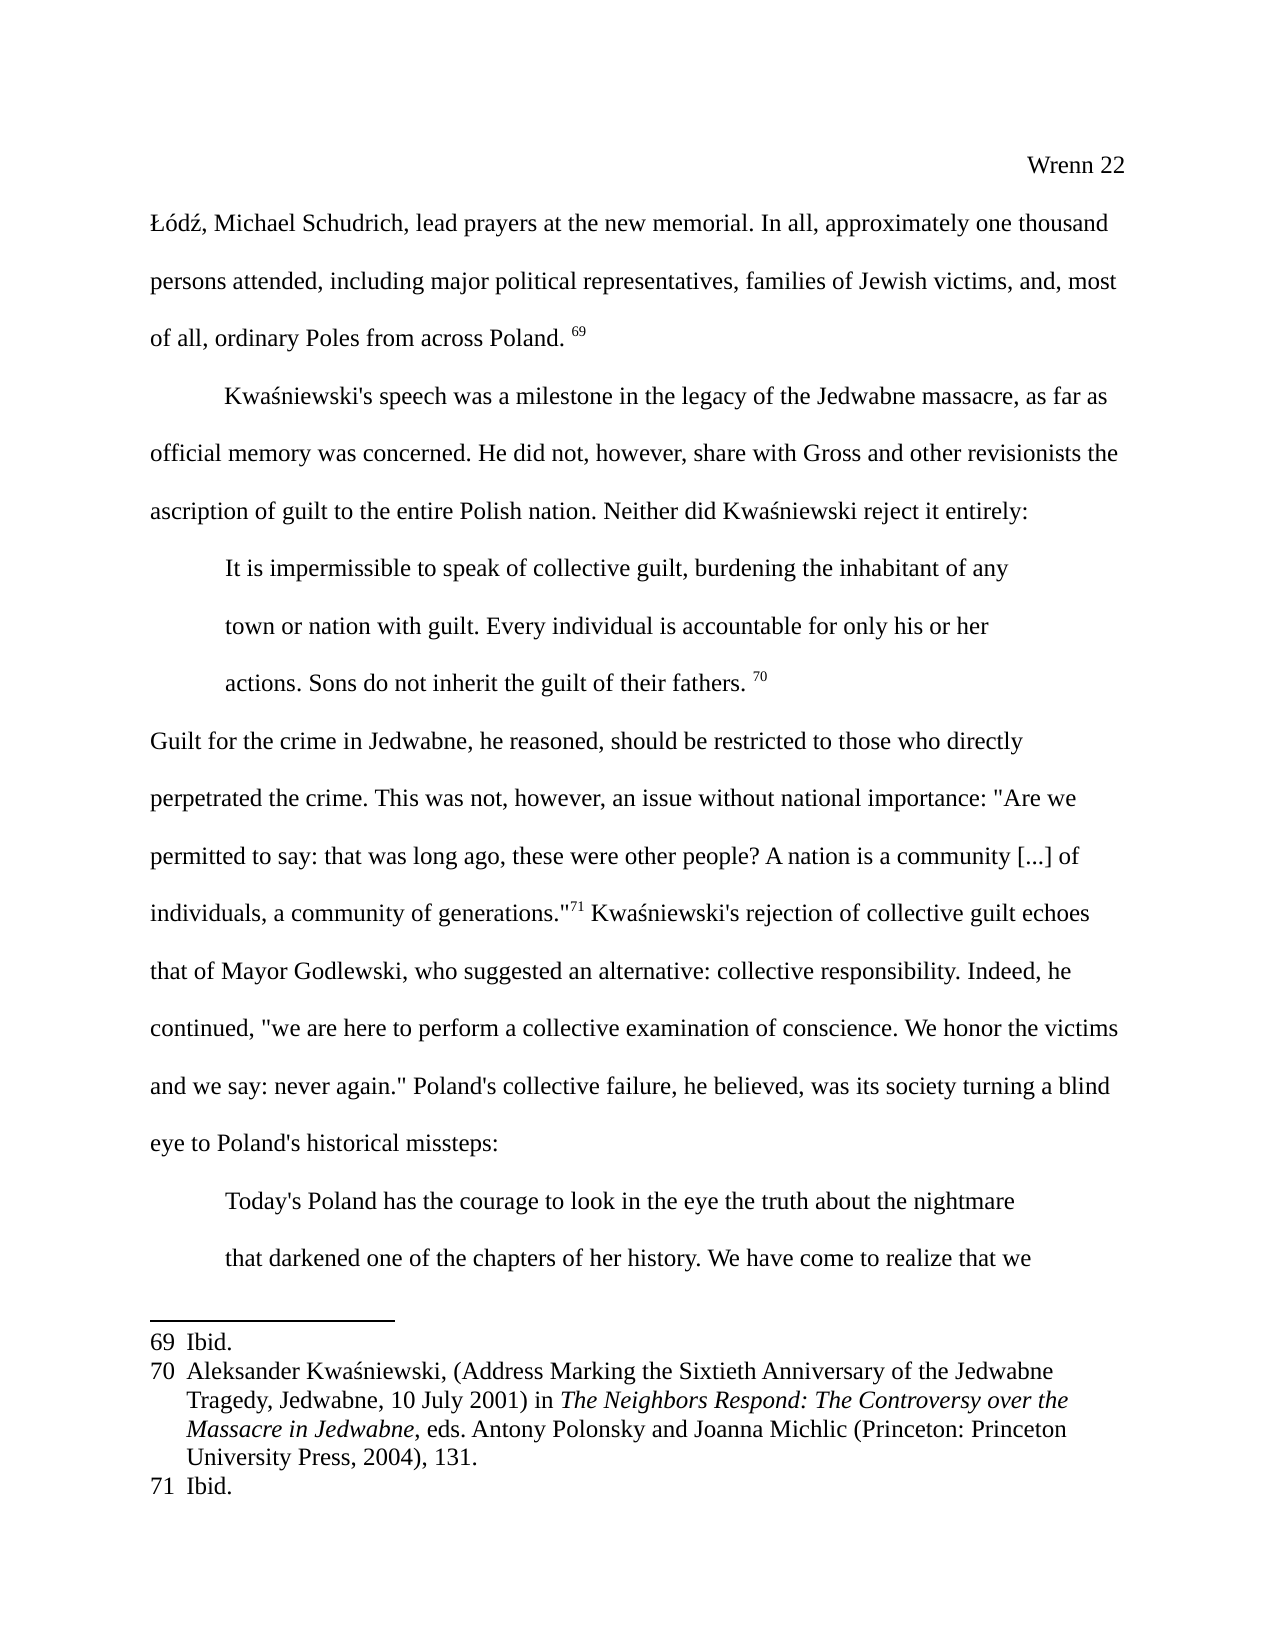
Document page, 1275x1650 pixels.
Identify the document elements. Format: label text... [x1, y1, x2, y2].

text Ibid. [150, 1471, 1125, 1500]
text Guilt for the crime in Jedwabne, he reasoned, should be restricted to those who directly perpetrated the crime. This was not, however, an issue without national importance: "Are we permitted to say: that was long ago, these were other people? A nation is a community [...] of individuals, a community of generations." Kwaśniewski's rejection of collective guilt echoes that of Mayor Godlewski, who suggested an alternative: collective responsibility. Indeed, he continued, "we are here to perform a collective examination of conscience. We honor the victims and we say: never again." Poland's collective failure, he believed, was its society turning a blind eye to Poland's historical missteps: [150, 726, 1125, 1157]
text Today's Poland has the courage to look in the eye the truth about the nightmare that darkened one of the chapters of her history. We have come to realize that we [225, 1186, 1050, 1272]
text Kwaśniewski's speech was a milestone in the legacy of the Jedwabne massacre, as far as official memory was concerned. He did not, however, share with Gross and other revisionists the ascription of guilt to the entire Polish nation. Neither did Kwaśniewski reject it entirely: [150, 381, 1125, 524]
text Aleksander Kwaśniewski, (Address Marking the Sixtieth Anniversary of the Jedwabne Tragedy, Jedwabne, 10 July 2001) in The Neighbors Respond: The Controversy over the Massacre in Jedwabne, eds. Antony Polonsky and Joanna Michlic (Princeton: Princeton University Press, 2004), 131. [150, 1356, 1125, 1471]
text Ibid. [150, 1327, 1125, 1356]
text It is impermissible to speak of collective guilt, burdening the inhabitant of any town or nation with guilt. Every individual is accountable for only his or her actions. Sons do not inherit the guilt of their fathers. [225, 553, 1050, 697]
text Łódź, Michael Schudrich, lead prayers at the new memorial. In all, approximately one thousand persons attended, including major political representatives, families of Jewish victims, and, most of all, ordinary Poles from across Poland. [150, 208, 1125, 352]
